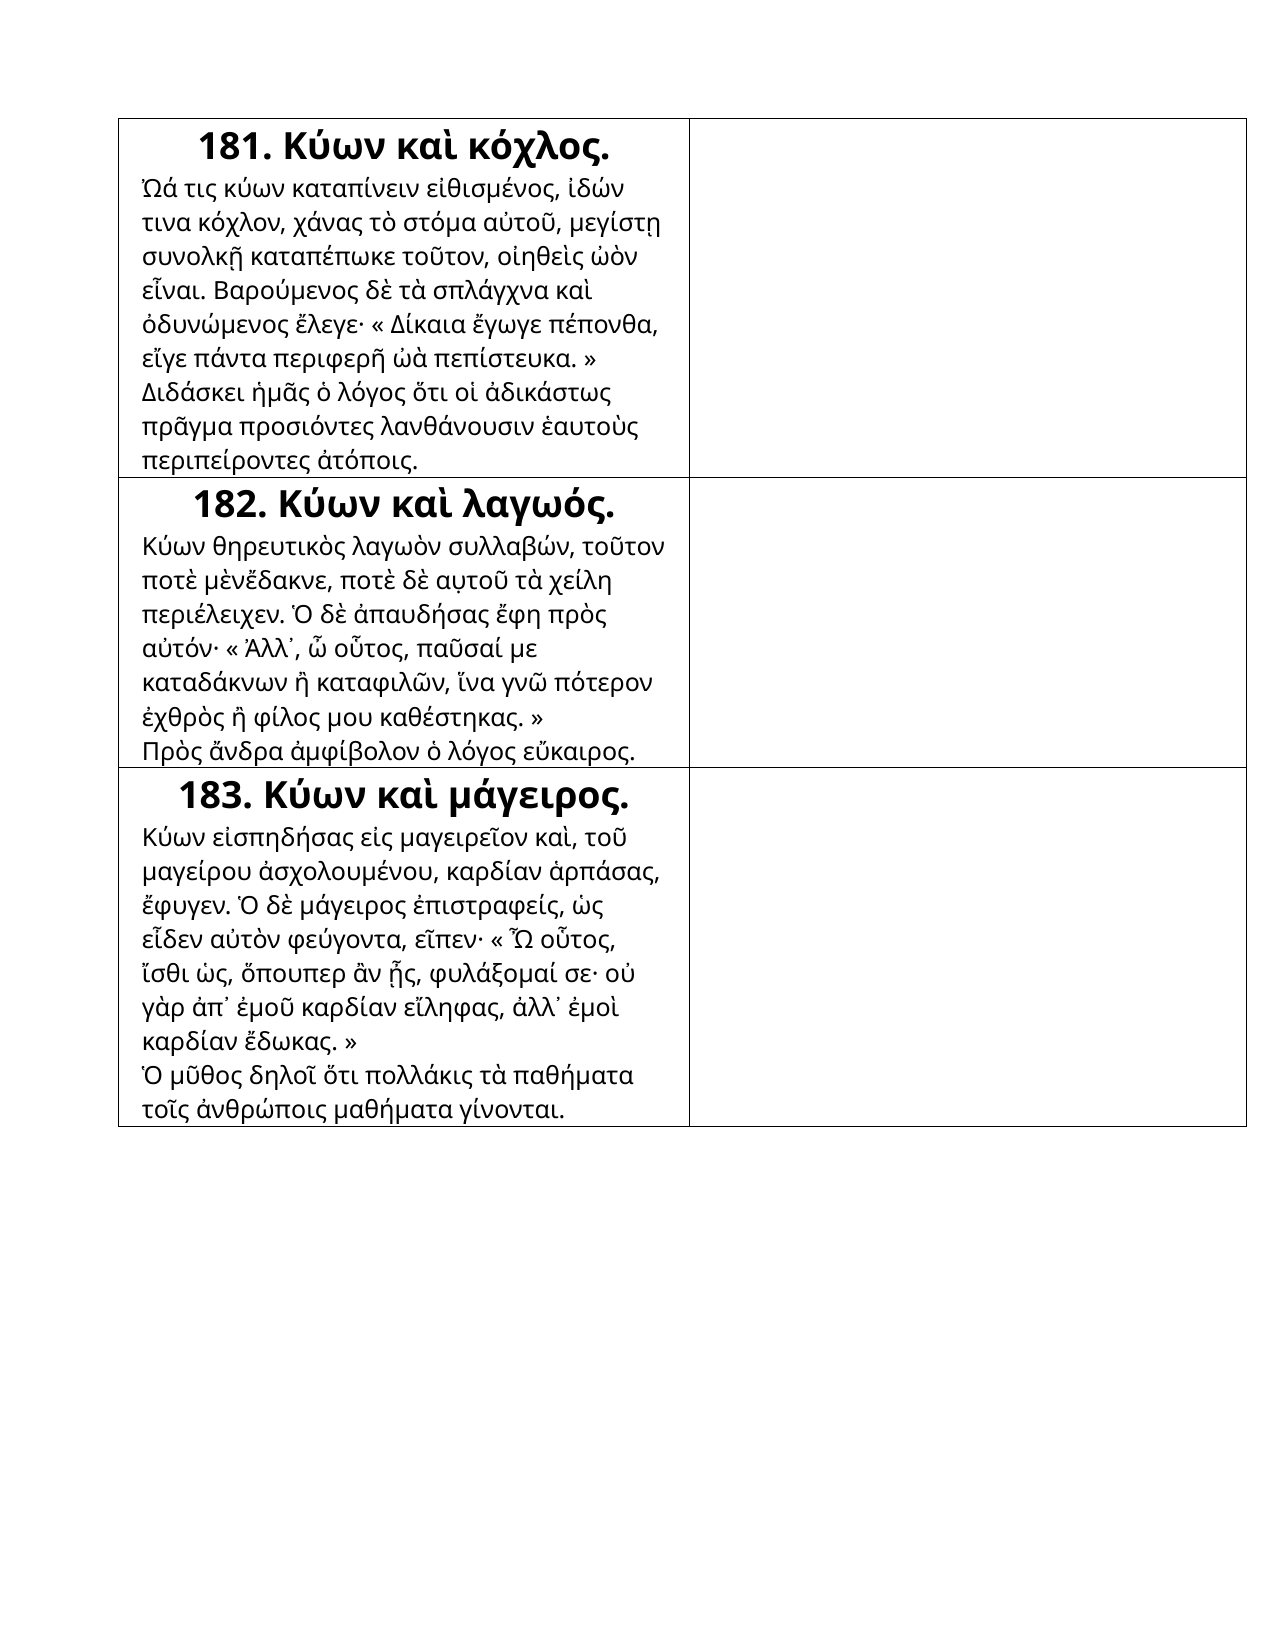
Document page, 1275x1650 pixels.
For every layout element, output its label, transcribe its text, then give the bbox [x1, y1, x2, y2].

table_cell 182. Κύων καὶ λαγωός. Κύων θηρευτικὸς λαγωὸν συλλαβών, τοῦτον ποτὲ μὲνἔδακνε, ποτὲ δὲ αυ̣τοῦ τὰ χείλη περιέλειχεν. Ὁ δὲ ἀπαυδήσας ἔφη πρὸς αὐτόν· « Ἀλλ᾿, ὦ οὗτος, παῦσαί με καταδάκνων ἢ καταφιλῶν, ἵνα γνῶ πότερον ἐχθρὸς ἢ φίλος μου καθέστηκας. » Πρὸς ἄνδρα ἀμφίβολον ὁ λόγος εὔκαιρος. [119, 478, 689, 767]
table_cell [690, 768, 1246, 1126]
table_cell 183. Κύων καὶ μάγειρος. Κύων εἰσπηδήσας εἰς μαγειρεῖον καὶ, τοῦ μαγείρου ἀσχολουμένου, καρδίαν ἁρπάσας, ἔφυγεν. Ὁ δὲ μάγειρος ἐπιστραφείς, ὡς εἶδεν αὐτὸν φεύγοντα, εῖπεν· « Ὦ οὗτος, ἴσθι ὡς, ὅπουπερ ἂν ᾖς, φυλάξομαί σε· οὐ γὰρ ἀπ᾿ ἐμοῦ καρδίαν εἴληφας, ἀλλ᾿ ἐμοὶ καρδίαν ἔδωκας. » Ὁ μῦθος δηλοῖ ὅτι πολλάκις τὰ παθήματα τοῖς ἀνθρώποις μαθήματα γίνονται. [119, 768, 689, 1126]
table_cell 181. Κύων καὶ κόχλος. Ὠά τις κύων καταπίνειν εἰθισμένος, ἰδών τινα κόχλον, χάνας τὸ στόμα αὐτοῦ, μεγίστῃ συνολκῇ καταπέπωκε τοῦτον, οἰηθεὶς ὠὸν εἶναι. Βαρούμενος δὲ τὰ σπλάγχνα καὶ ὀδυνώμενος ἔλεγε· « Δίκαια ἔγωγε πέπονθα, εἴγε πάντα περιφερῆ ὠὰ πεπίστευκα. » Διδάσκει ἡμᾶς ὁ λόγος ὅτι οἱ ἀδικάστως πρᾶγμα προσιόντες λανθάνουσιν ἑαυτοὺς περιπείροντες ἀτόποις. [119, 119, 689, 477]
table_cell [690, 478, 1246, 767]
table_cell [690, 119, 1246, 477]
